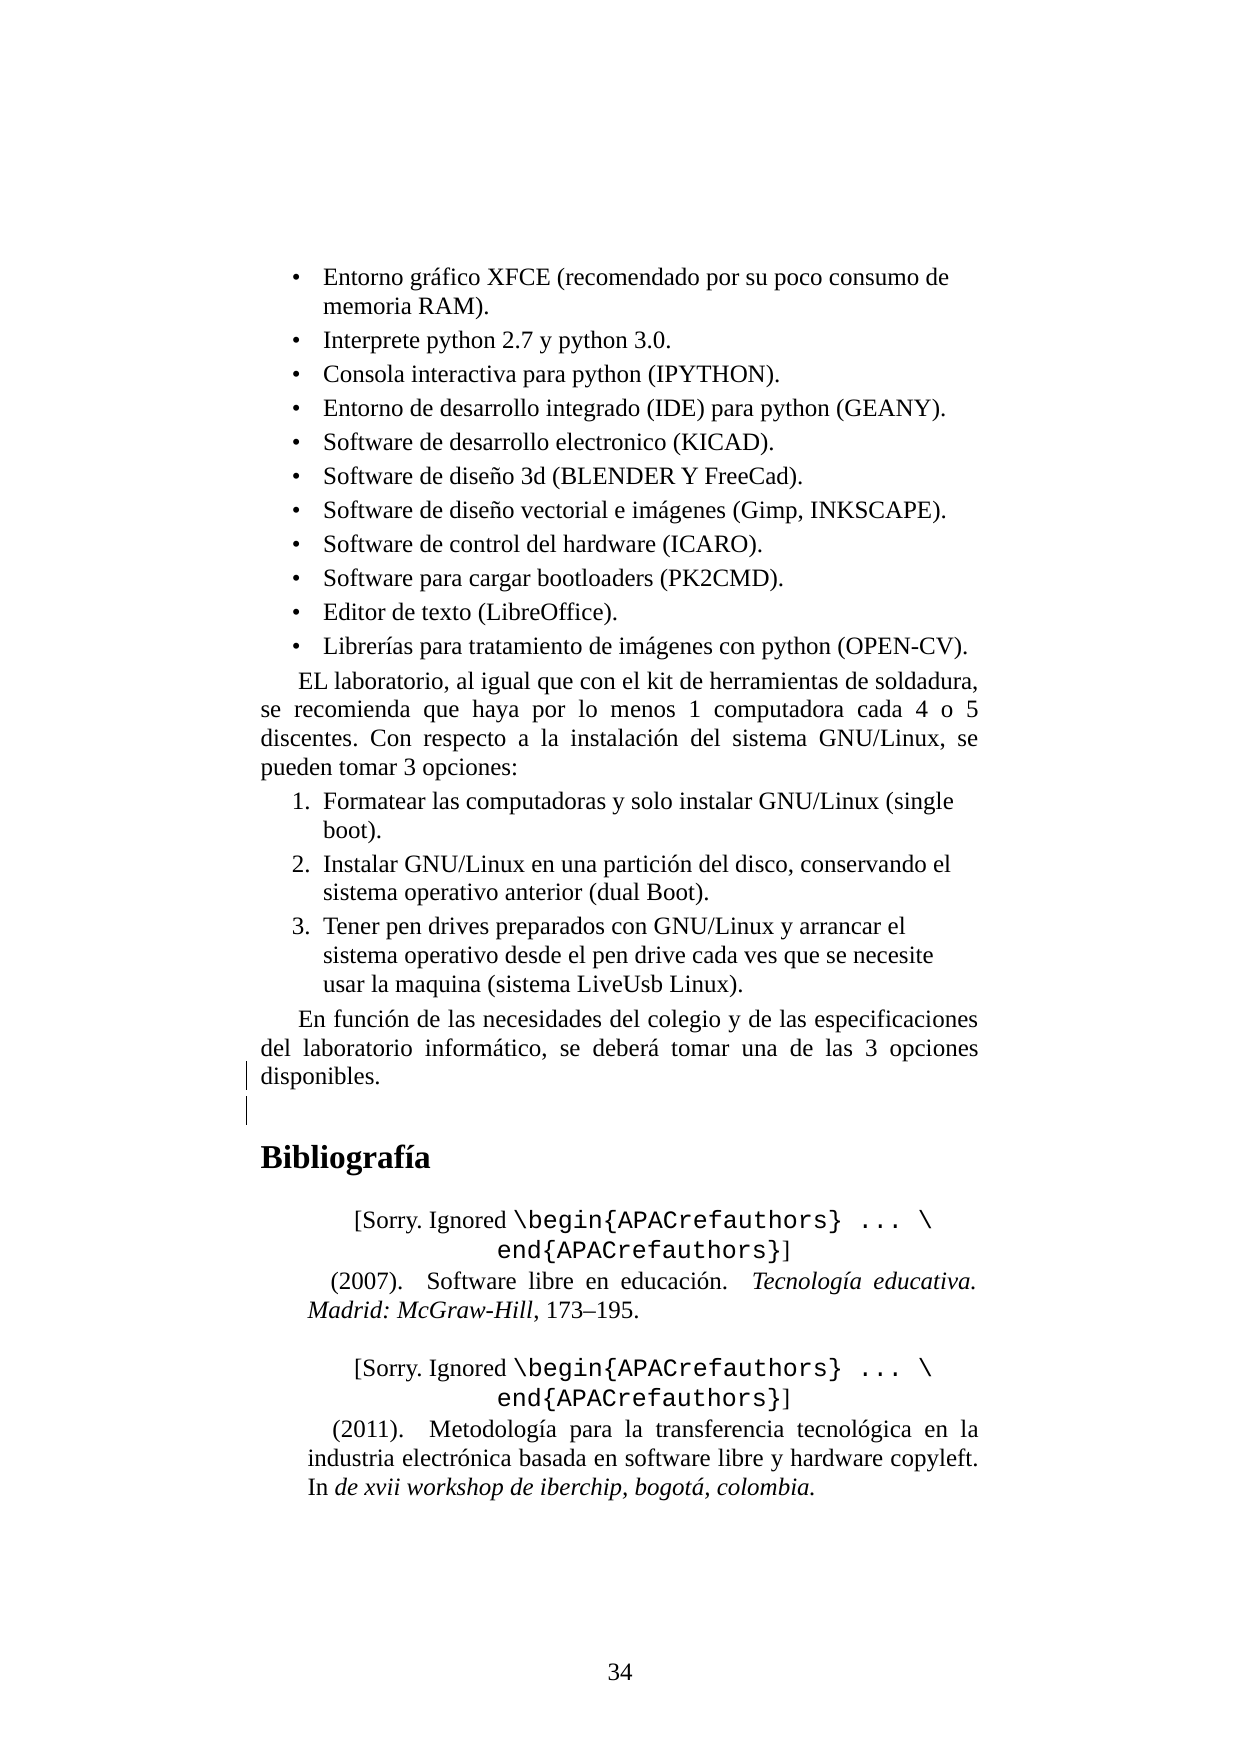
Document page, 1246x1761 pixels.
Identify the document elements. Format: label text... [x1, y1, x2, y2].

text En función de las necesidades del colegio y de las especificaciones del laboratorio informático, se deberá tomar una de las 3 opciones disponibles. [260, 1004, 979, 1090]
list • Software de control del hardware (ICARO). [292, 529, 979, 558]
list 1. Formatear las computadoras y solo instalar GNU/Linux (single boot). [292, 786, 979, 843]
list • Entorno de desarrollo integrado (IDE) para python (GEANY). [292, 393, 979, 422]
text (2007). Software libre en educación. Tecnología educativa. Madrid: McGraw-Hill, 173–195. [307, 1266, 979, 1324]
text (2011). Metodología para la transferencia tecnológica en la industria electrónica basada en software libre y hardware copyleft. In de xvii workshop de iberchip, bogotá, colombia. [307, 1414, 979, 1501]
list • Librerías para tratamiento de imágenes con python (OPEN-CV). [292, 631, 979, 659]
list • Entorno gráfico XFCE (recomendado por su poco consumo de memoria RAM). [292, 262, 979, 320]
list • Software de desarrollo electronico (KICAD). [292, 427, 979, 456]
list • Interprete python 2.7 y python 3.0. [292, 325, 979, 354]
list • Editor de texto (LibreOffice). [292, 597, 979, 626]
text [Sorry. Ignored \begin{APACrefauthors} ... \end{APACrefauthors}] [307, 1353, 979, 1414]
list • Software de diseño 3d (BLENDER Y FreeCad). [292, 461, 979, 490]
text [Sorry. Ignored \begin{APACrefauthors} ... \end{APACrefauthors}] [307, 1205, 979, 1266]
list 2. Instalar GNU/Linux en una partición del disco, conservando el sistema operativo anterior (dual Boot). [292, 849, 979, 906]
list • Software para cargar bootloaders (PK2CMD). [292, 563, 979, 592]
subtitle Bibliografía [260, 1138, 979, 1176]
list • Software de diseño vectorial e imágenes (Gimp, INKSCAPE). [292, 495, 979, 524]
text EL laboratorio, al igual que con el kit de herramientas de soldadura, se recomienda que haya por lo menos 1 computadora cada 4 o 5 discentes. Con respecto a la instalación del sistema GNU/Linux, se pueden tomar 3 opciones: [260, 666, 979, 781]
list 3. Tener pen drives preparados con GNU/Linux y arrancar el sistema operativo desde el pen drive cada ves que se necesite usar la maquina (sistema LiveUsb Linux). [292, 911, 979, 998]
list • Consola interactiva para python (IPYTHON). [292, 359, 979, 388]
